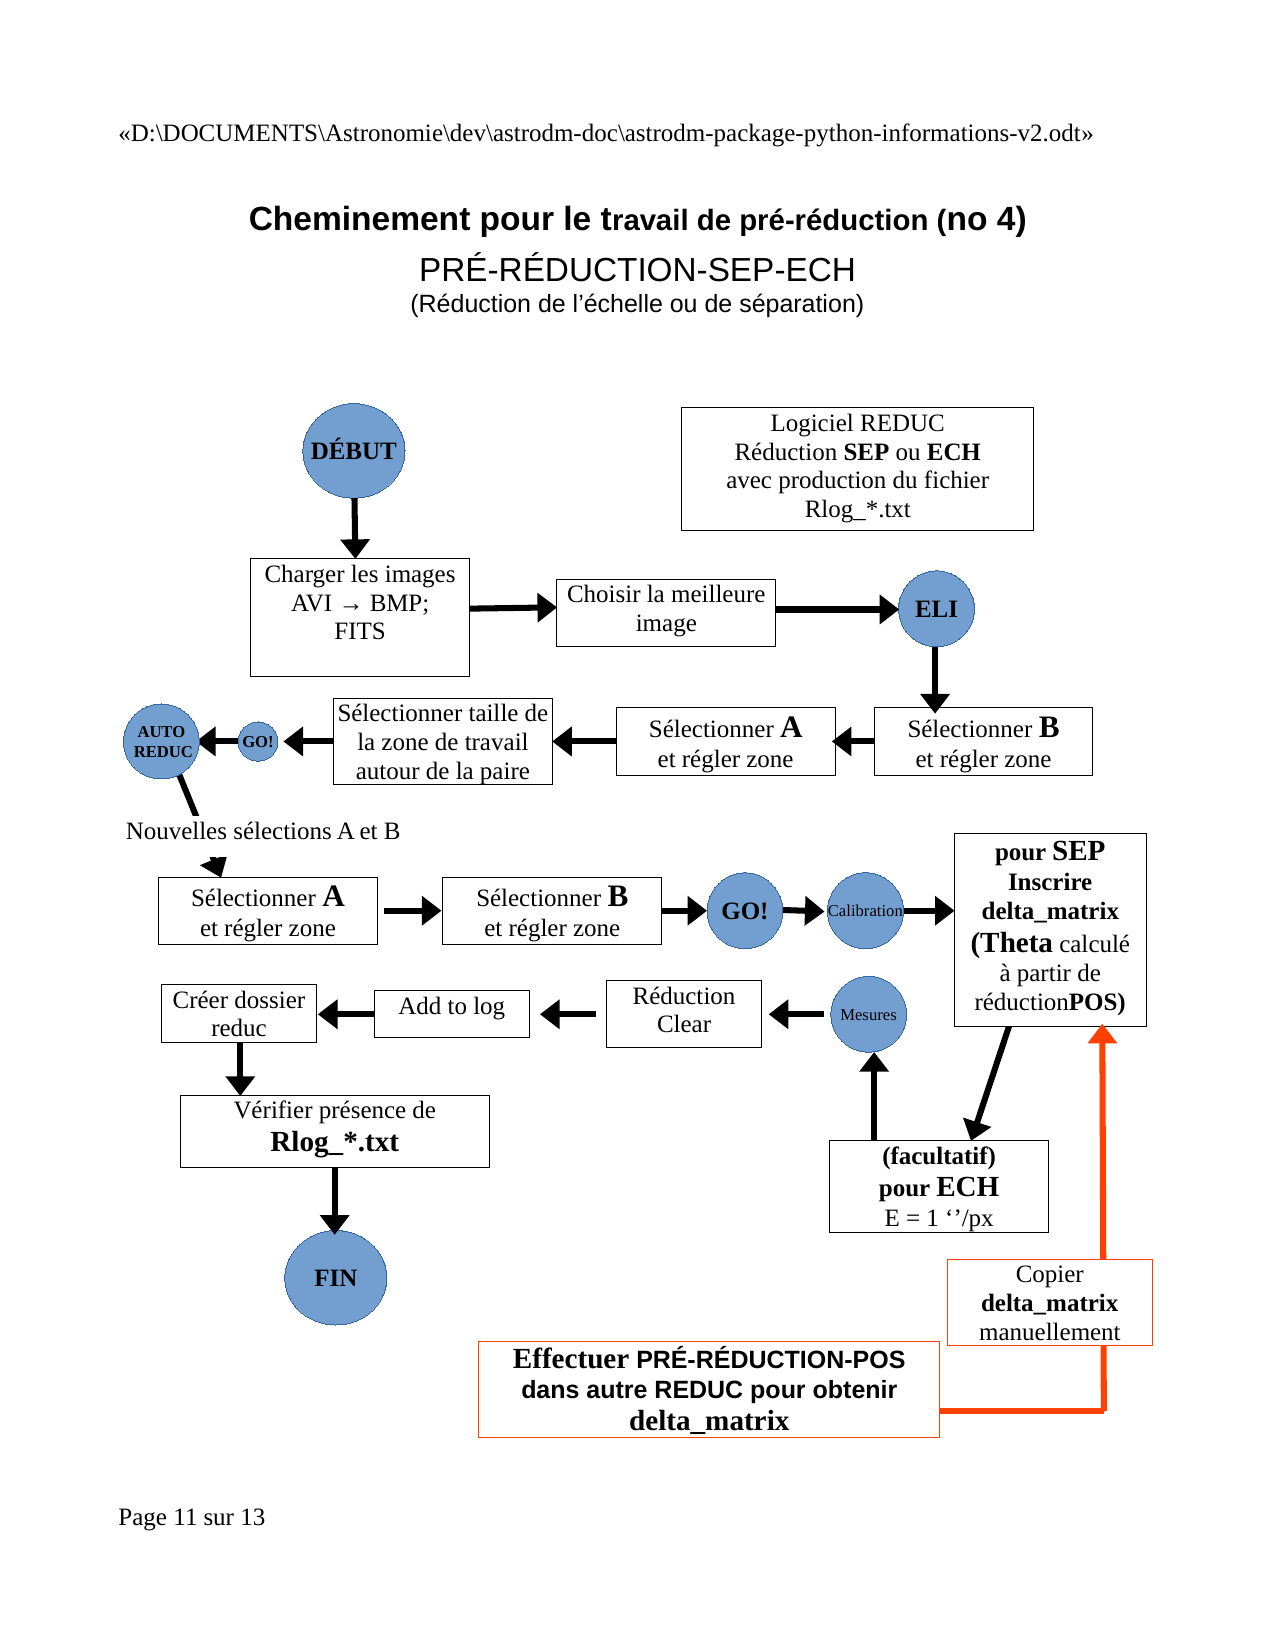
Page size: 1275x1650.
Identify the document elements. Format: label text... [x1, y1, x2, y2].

text (Réduction de l’échelle ou de séparation) [118, 288, 1157, 317]
subtitle Cheminement pour le travail de pré-réduction (no 4) [118, 199, 1157, 238]
text PRÉ-RÉDUCTION-SEP-ECH [118, 250, 1157, 288]
